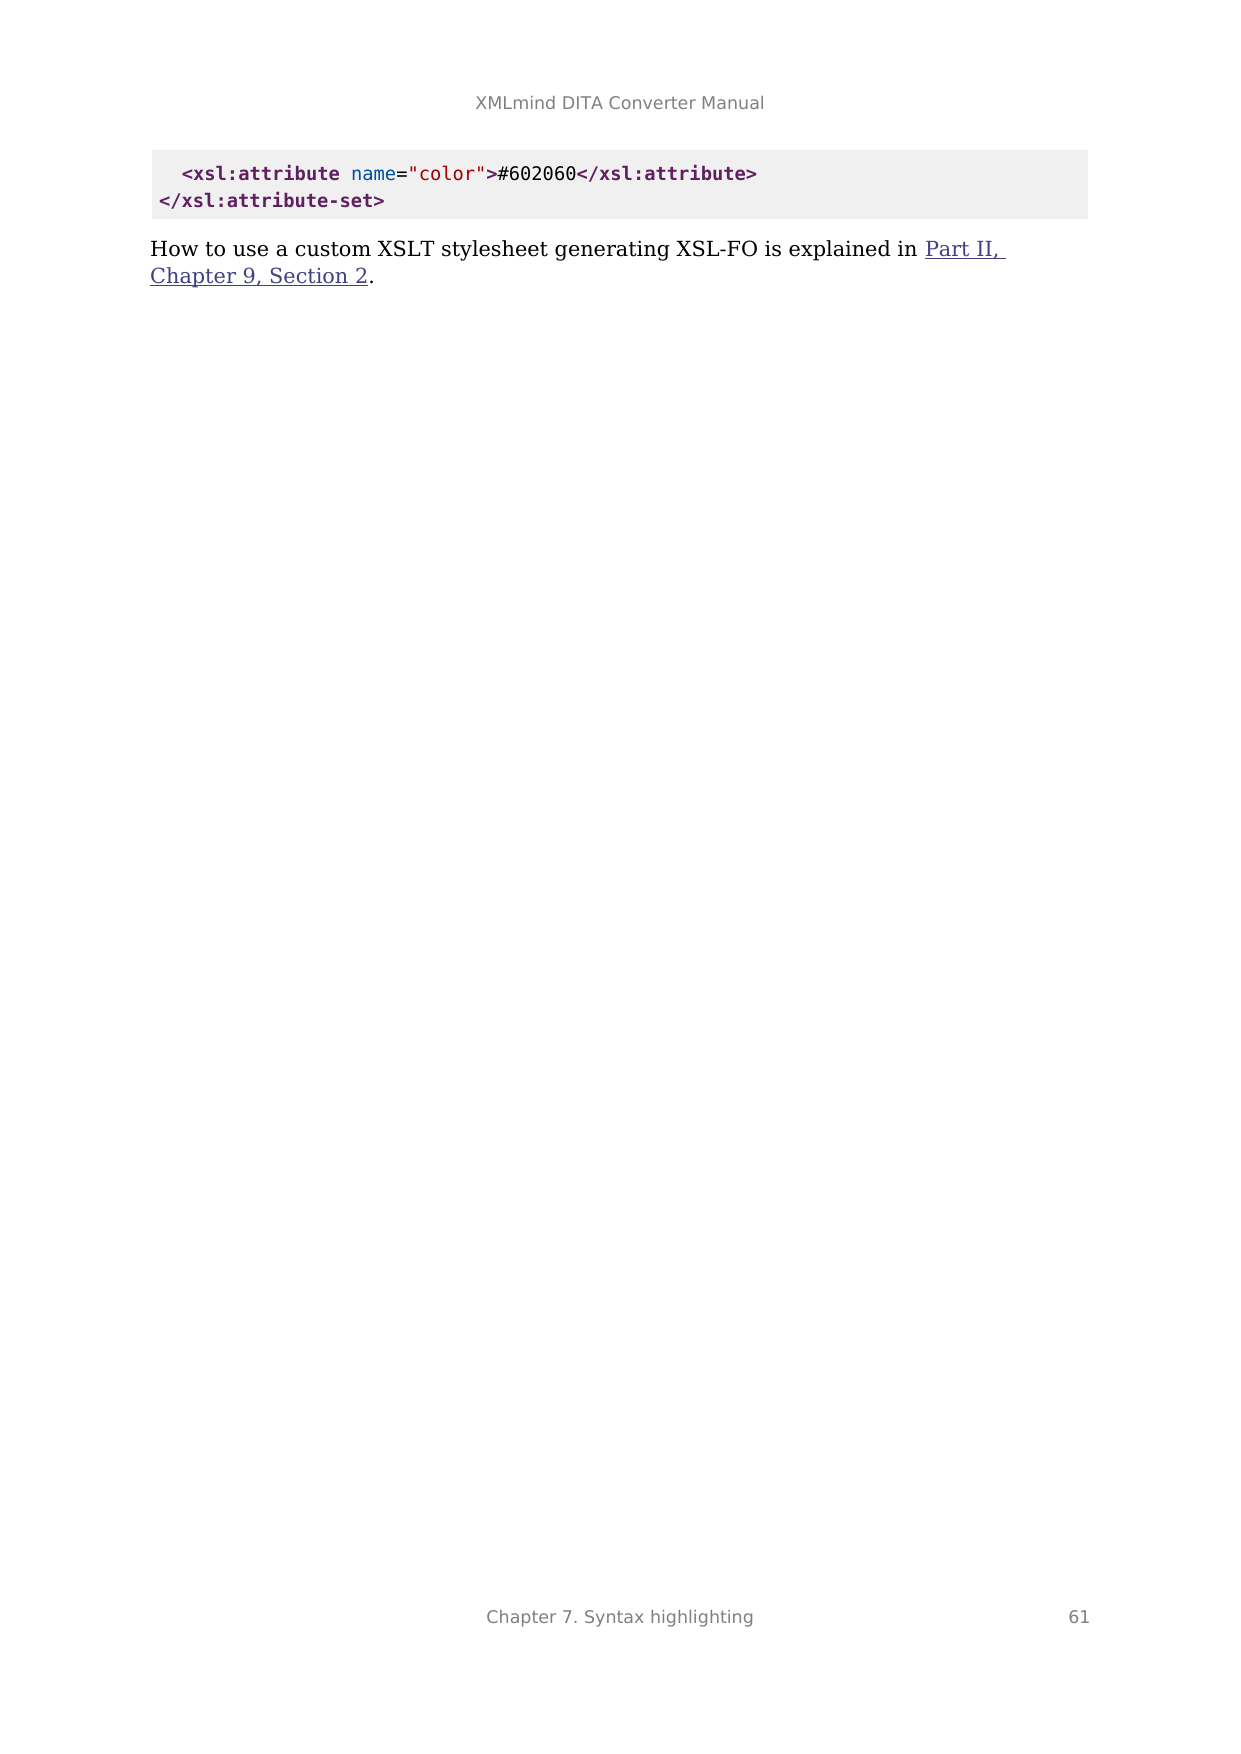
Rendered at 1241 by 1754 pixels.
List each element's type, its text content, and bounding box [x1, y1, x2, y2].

text <xsl:attribute name="color">#602060</xsl:attribute> </xsl:attribute-set> [152, 150, 1088, 219]
text How to use a custom XSLT stylesheet generating XSL-FO is explained in Part II, Chapter 9, Section 2. [150, 233, 1090, 288]
